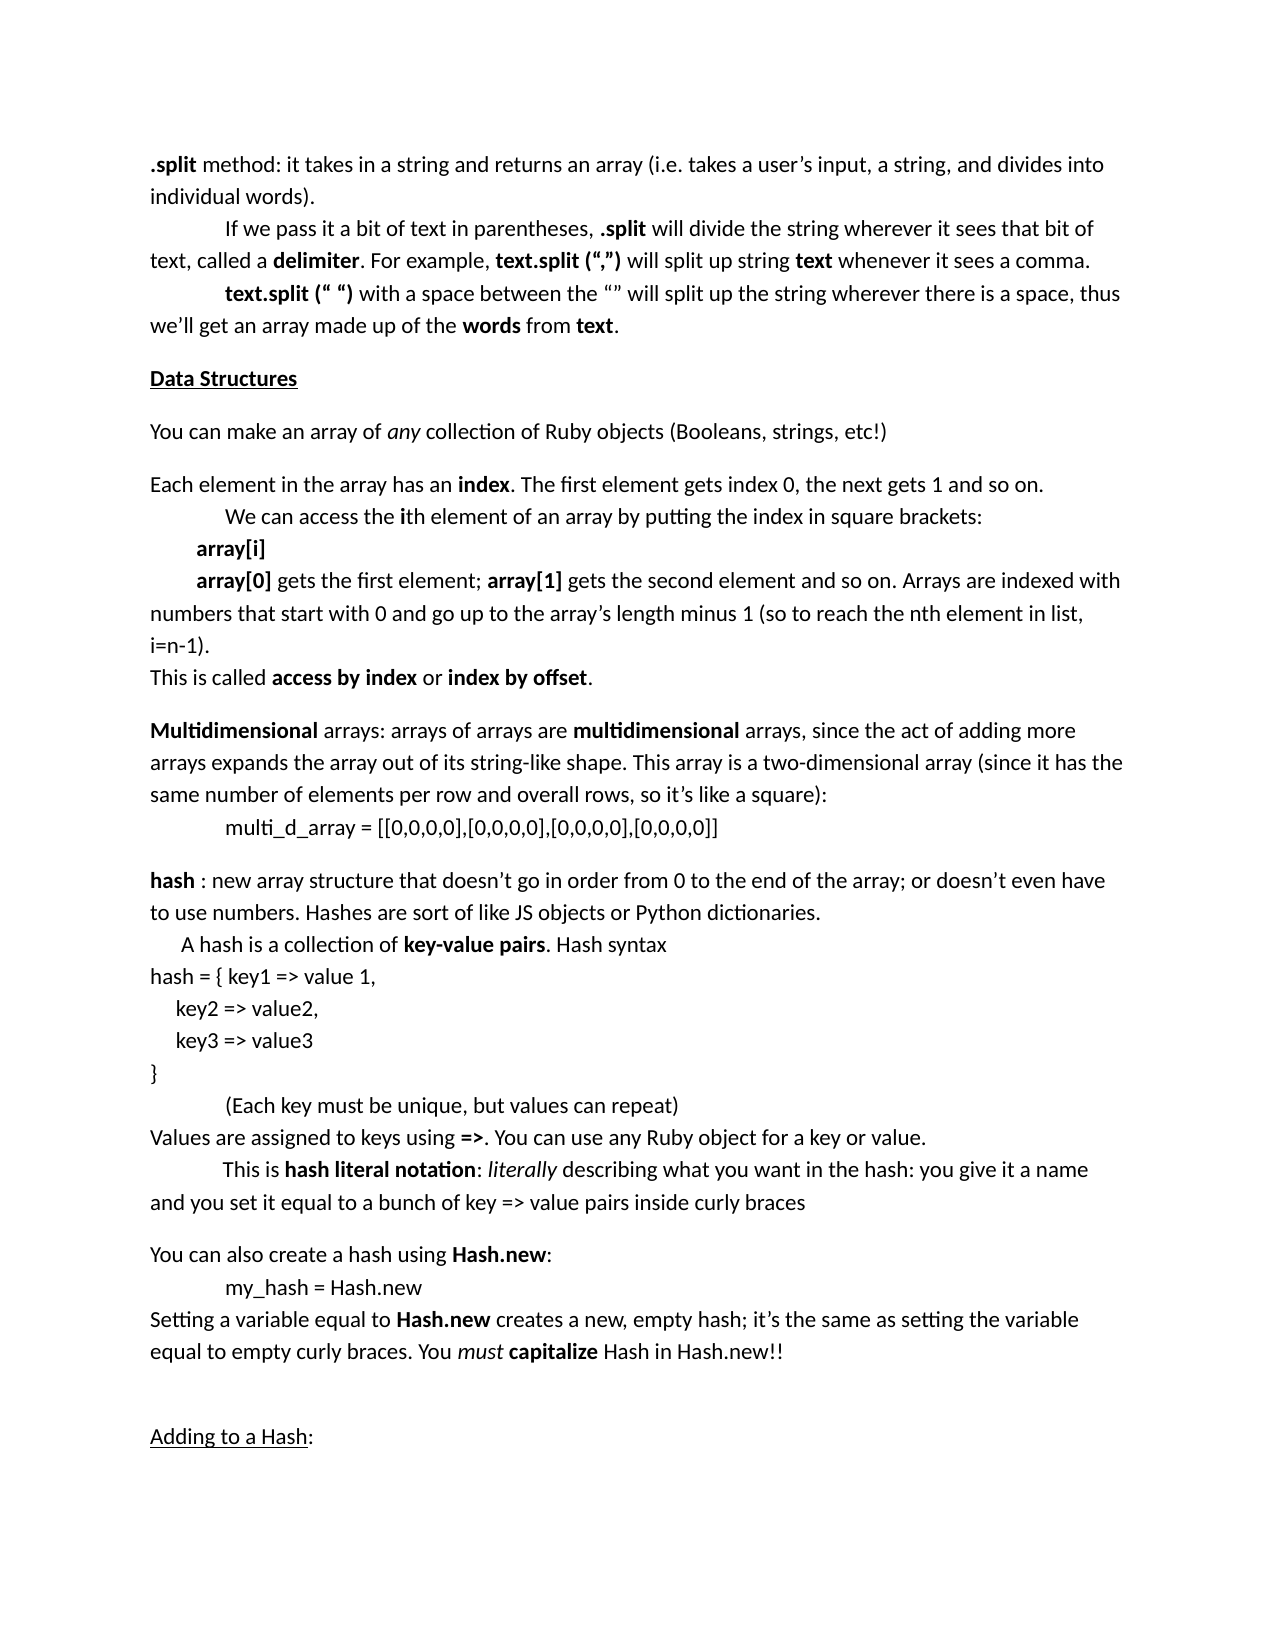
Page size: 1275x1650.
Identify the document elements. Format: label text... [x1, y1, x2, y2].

text hash : new array structure that doesn’t go in order from 0 to the end of the array; or doesn’t even have to use numbers. Hashes are sort of like JS objects or Python dictionaries. A hash is a collection of key-value pairs. Hash syntax hash = { key1 => value 1, key2 => value2, key3 => value3 } (Each key must be unique, but values can repeat) Values are assigned to keys using =>. You can use any Ruby object for a key or value. This is hash literal notation: literally describing what you want in the hash: you give it a name and you set it equal to a bunch of key => value pairs inside curly braces [150, 866, 1125, 1216]
text You can also create a hash using Hash.new: my_hash = Hash.new Setting a variable equal to Hash.new creates a new, empty hash; it’s the same as setting the variable equal to empty curly braces. You must capitalize Hash in Hash.new!! [150, 1241, 1125, 1397]
text .split method: it takes in a string and returns an array (i.e. takes a user’s input, a string, and divides into individual words). If we pass it a bit of text in parentheses, .split will divide the string wherever it sees that bit of text, called a delimiter. For example, text.split (“,”) will split up string text whenever it sees a comma. text.split (“ “) with a space between the “” will split up the string wherever there is a space, thus we’ll get an array made up of the words from text. [150, 150, 1125, 339]
text Multidimensional arrays: arrays of arrays are multidimensional arrays, since the act of adding more arrays expands the array out of its string-like shape. This array is a two-dimensional array (since it has the same number of elements per row and overall rows, so it’s like a square): multi_d_array = [[0,0,0,0],[0,0,0,0],[0,0,0,0],[0,0,0,0]] [150, 716, 1125, 841]
text Adding to a Hash: [150, 1422, 1125, 1450]
text You can make an array of any collection of Ruby objects (Booleans, strings, etc!) [150, 417, 1125, 445]
text Each element in the array has an index. The first element gets index 0, the next gets 1 and so on. We can access the ith element of an array by putting the index in square brackets: array[i] array[0] gets the first element; array[1] gets the second element and so on. Arrays are indexed with numbers that start with 0 and go up to the array’s length minus 1 (so to reach the nth element in list, i=n-1). This is called access by index or index by offset. [150, 470, 1125, 691]
text Data Structures [150, 364, 1125, 392]
